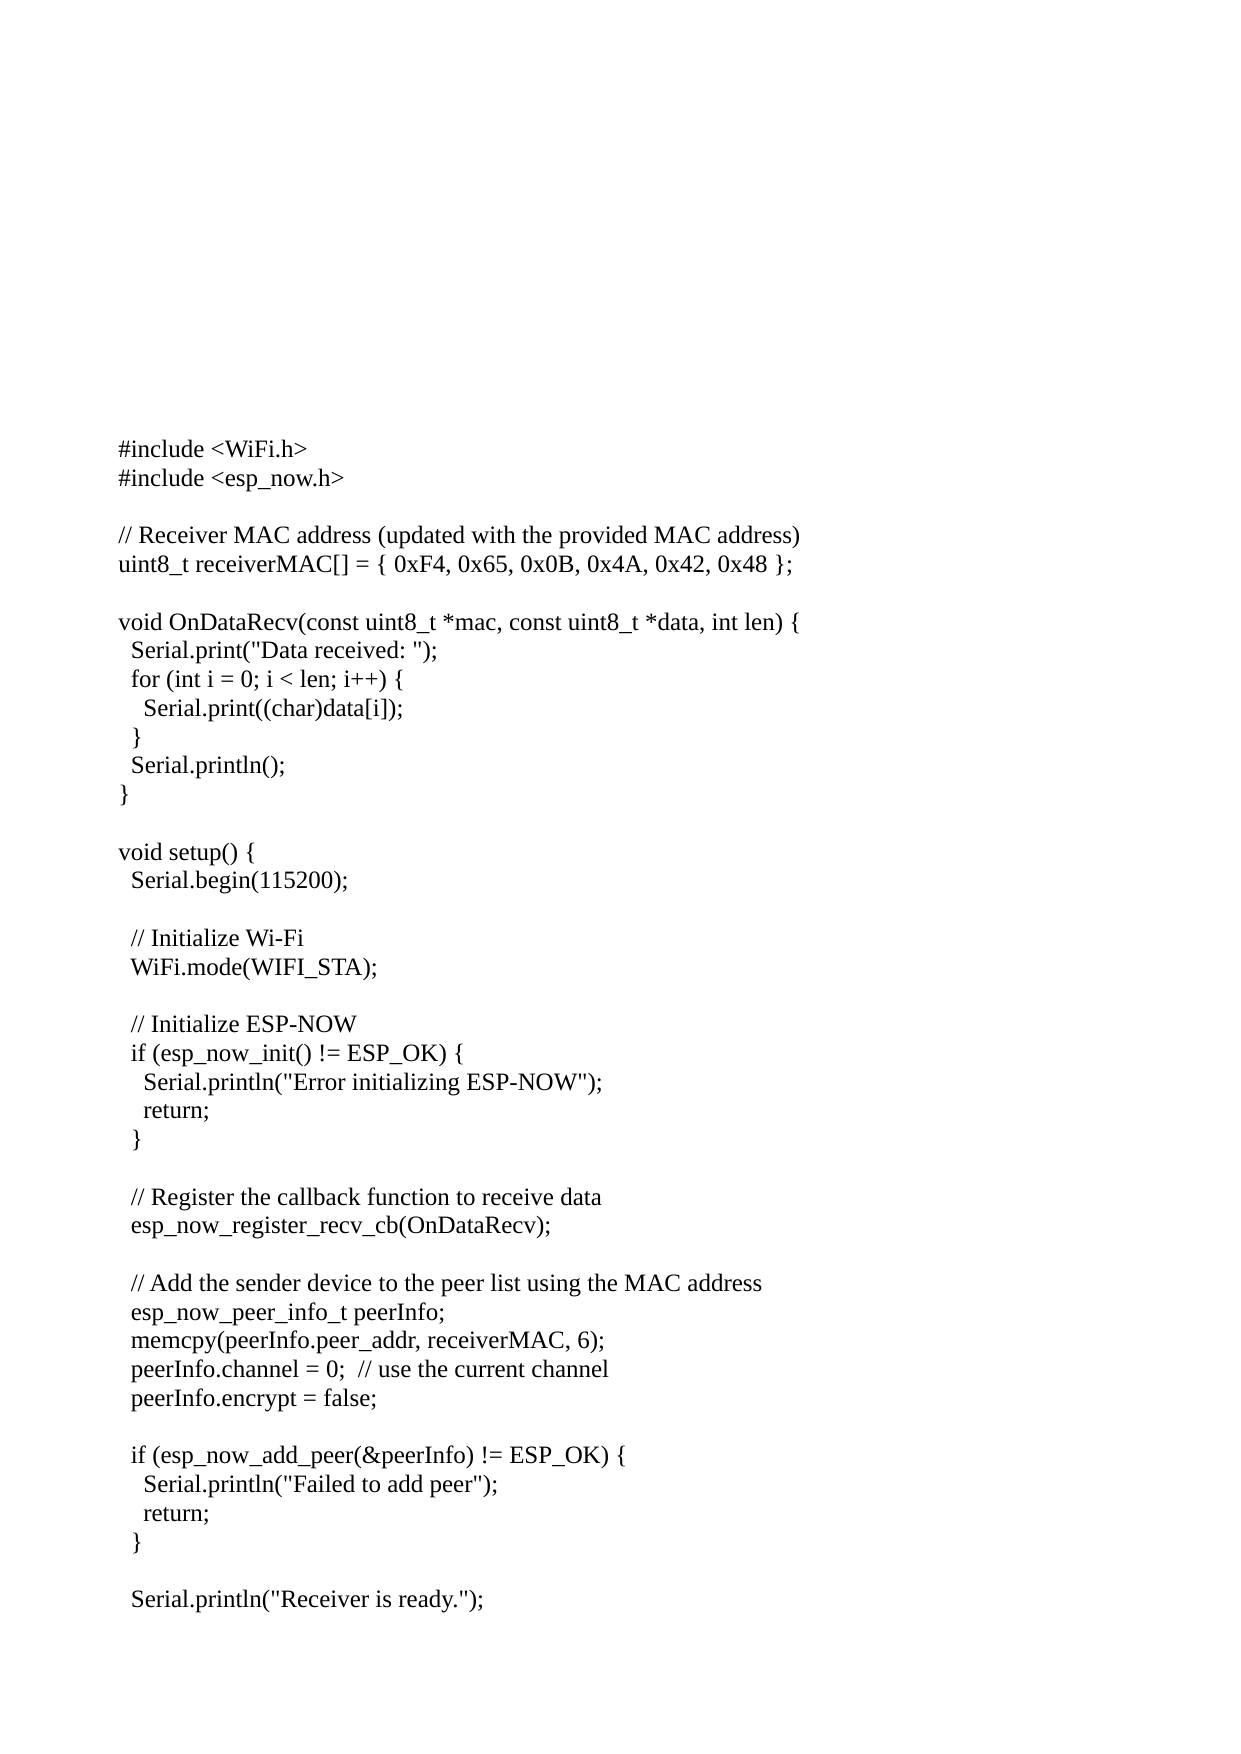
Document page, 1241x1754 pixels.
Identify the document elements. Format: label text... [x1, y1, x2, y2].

text } [118, 779, 1122, 808]
text } [118, 1124, 1122, 1153]
text return; [118, 1498, 1122, 1527]
text if (esp_now_init() != ESP_OK) { [118, 1038, 1122, 1067]
text #include <esp_now.h> [118, 463, 1122, 492]
text // Initialize Wi-Fi [118, 923, 1122, 952]
text Serial.print((char)data[i]); [118, 693, 1122, 722]
text } [118, 1527, 1122, 1556]
text // Add the sender device to the peer list using the MAC address [118, 1268, 1122, 1297]
text uint8_t receiverMAC[] = { 0xF4, 0x65, 0x0B, 0x4A, 0x42, 0x48 }; [118, 549, 1122, 578]
text void OnDataRecv(const uint8_t *mac, const uint8_t *data, int len) { [118, 607, 1122, 636]
text Serial.println(); [118, 751, 1122, 779]
text // Receiver MAC address (updated with the provided MAC address) [118, 521, 1122, 549]
text // Initialize ESP-NOW [118, 1009, 1122, 1038]
text Serial.print("Data received: "); [118, 636, 1122, 664]
text void setup() { [118, 837, 1122, 866]
text Serial.println("Receiver is ready."); [118, 1584, 1122, 1613]
text Serial.begin(115200); [118, 866, 1122, 894]
text return; [118, 1096, 1122, 1124]
text if (esp_now_add_peer(&peerInfo) != ESP_OK) { [118, 1441, 1122, 1469]
text WiFi.mode(WIFI_STA); [118, 952, 1122, 981]
text esp_now_register_recv_cb(OnDataRecv); [118, 1211, 1122, 1239]
text Serial.println("Error initializing ESP-NOW"); [118, 1067, 1122, 1096]
text peerInfo.encrypt = false; [118, 1383, 1122, 1412]
text peerInfo.channel = 0; // use the current channel [118, 1354, 1122, 1383]
text } [118, 722, 1122, 751]
text Serial.println("Failed to add peer"); [118, 1469, 1122, 1498]
text #include <WiFi.h> [118, 118, 1122, 463]
text esp_now_peer_info_t peerInfo; [118, 1297, 1122, 1326]
text for (int i = 0; i < len; i++) { [118, 664, 1122, 693]
text // Register the callback function to receive data [118, 1182, 1122, 1211]
text memcpy(peerInfo.peer_addr, receiverMAC, 6); [118, 1326, 1122, 1354]
